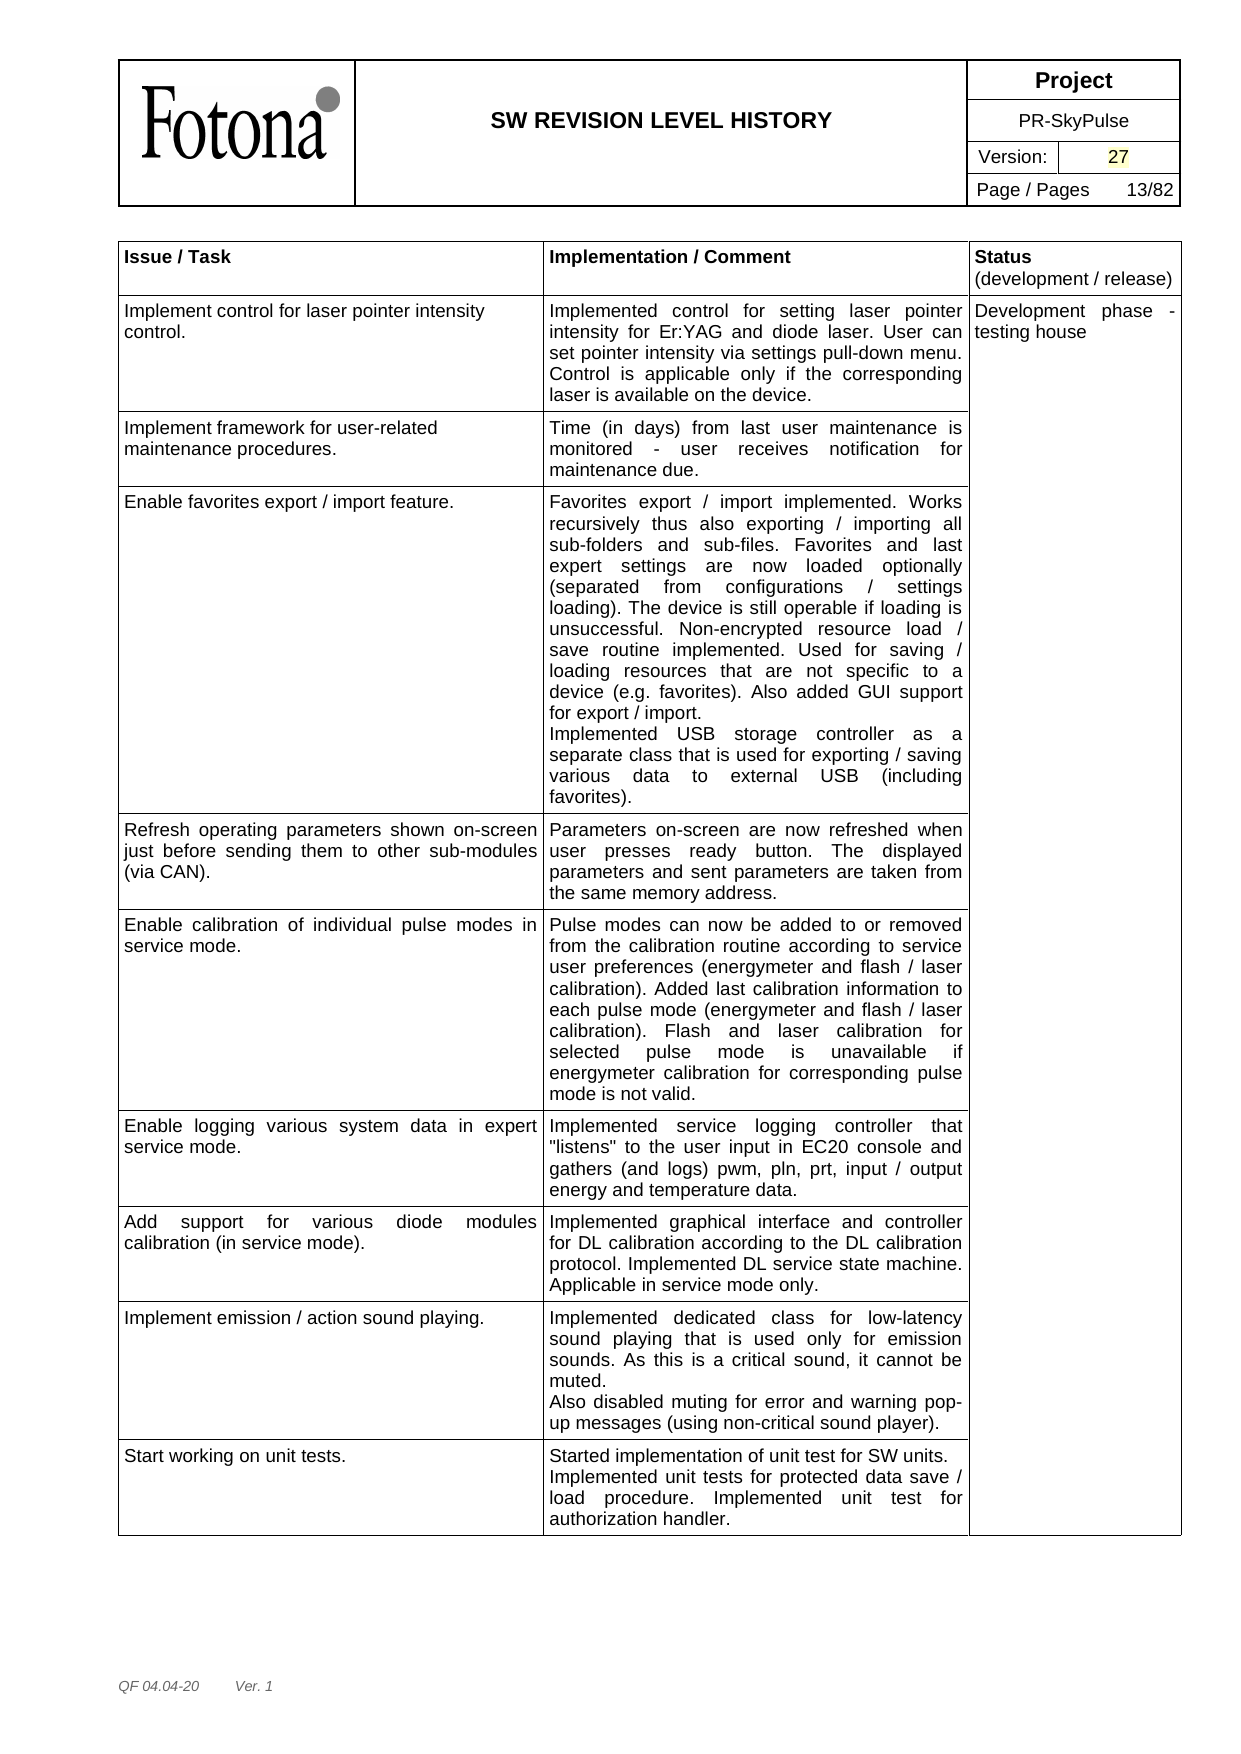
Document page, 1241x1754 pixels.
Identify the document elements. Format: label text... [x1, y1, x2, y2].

table_cell Enable logging various system data in expert service mode. [119, 1111, 543, 1206]
table_cell Favorites export / import implemented. Works recursively thus also exporting / importing all sub-folders and sub-files. Favorites and last expert settings are now loaded optionally (separated from configurations / settings loading). The device is still operable if loading is unsuccessful. Non-encrypted resource load / save routine implemented. Used for saving / loading resources that are not specific to a device (e.g. favorites). Also added GUI support for export / import. Implemented USB storage controller as a separate class that is used for exporting / saving various data to external USB (including favorites). [544, 487, 968, 813]
table_cell Implemented graphical interface and controller for DL calibration according to the DL calibration protocol. Implemented DL service state machine. Applicable in service mode only. [544, 1207, 968, 1301]
table_cell Pulse modes can now be added to or removed from the calibration routine according to service user preferences (energymeter and flash / laser calibration). Added last calibration information to each pulse mode (energymeter and flash / laser calibration). Flash and laser calibration for selected pulse mode is unavailable if energymeter calibration for corresponding pulse mode is not valid. [544, 910, 968, 1110]
table_cell Development phase - testing house [970, 296, 1181, 1535]
table_cell Start working on unit tests. [119, 1440, 543, 1535]
table_header Implementation / Comment [544, 242, 968, 295]
table_cell Refresh operating parameters shown on-screen just before sending them to other sub-modules (via CAN). [119, 814, 543, 909]
table_cell Time (in days) from last user maintenance is monitored - user receives notification for maintenance due. [544, 412, 968, 486]
table_cell Implemented control for setting laser pointer intensity for Er:YAG and diode laser. User can set pointer intensity via settings pull-down menu. Control is applicable only if the corresponding laser is available on the device. [544, 296, 968, 411]
table_cell Started implementation of unit test for SW units. Implemented unit tests for protected data save / load procedure. Implemented unit test for authorization handler. [544, 1440, 968, 1535]
table_cell Enable calibration of individual pulse modes in service mode. [119, 910, 543, 1110]
table_cell Add support for various diode modules calibration (in service mode). [119, 1207, 543, 1301]
table_cell Implement emission / action sound playing. [119, 1302, 543, 1439]
table_cell Implemented dedicated class for low-latency sound playing that is used only for emission sounds. As this is a critical sound, it cannot be muted. Also disabled muting for error and warning pop-up messages (using non-critical sound player). [544, 1302, 968, 1439]
table_cell Enable favorites export / import feature. [119, 487, 543, 813]
table_cell Implement framework for user-related maintenance procedures. [119, 412, 543, 486]
table_cell Implemented service logging controller that "listens" to the user input in EC20 console and gathers (and logs) pwm, pln, prt, input / output energy and temperature data. [544, 1111, 968, 1206]
table_header Status (development / release) [970, 242, 1181, 295]
table_cell Parameters on-screen are now refreshed when user presses ready button. The displayed parameters and sent parameters are taken from the same memory address. [544, 814, 968, 909]
table_cell Implement control for laser pointer intensity control. [119, 296, 543, 411]
table_header Issue / Task [119, 242, 543, 295]
